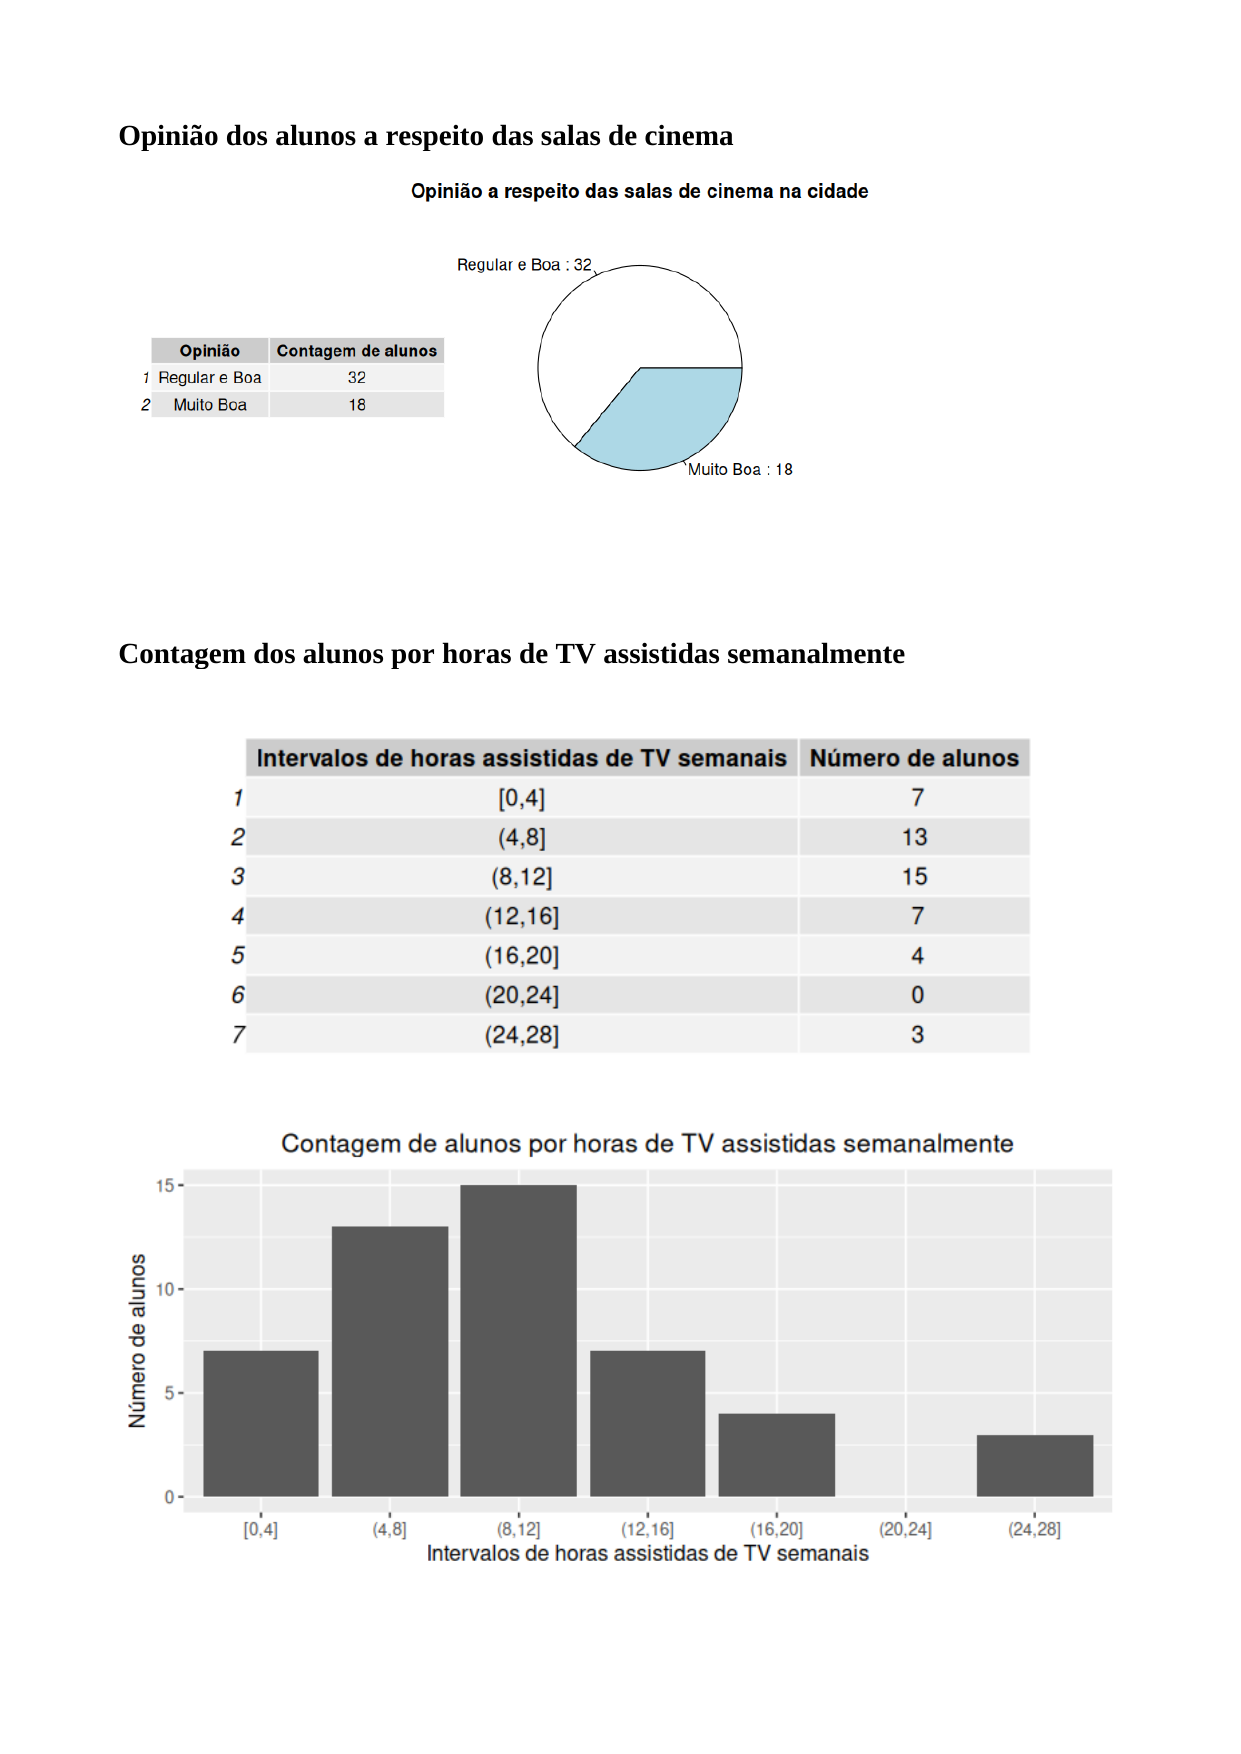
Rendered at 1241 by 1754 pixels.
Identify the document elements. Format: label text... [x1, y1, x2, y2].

text Opinião dos alunos a respeito das salas de cinema [118, 118, 1122, 151]
picture [118, 669, 1123, 1577]
text Contagem dos alunos por horas de TV assistidas semanalmente [118, 636, 1122, 669]
picture [118, 151, 1123, 603]
